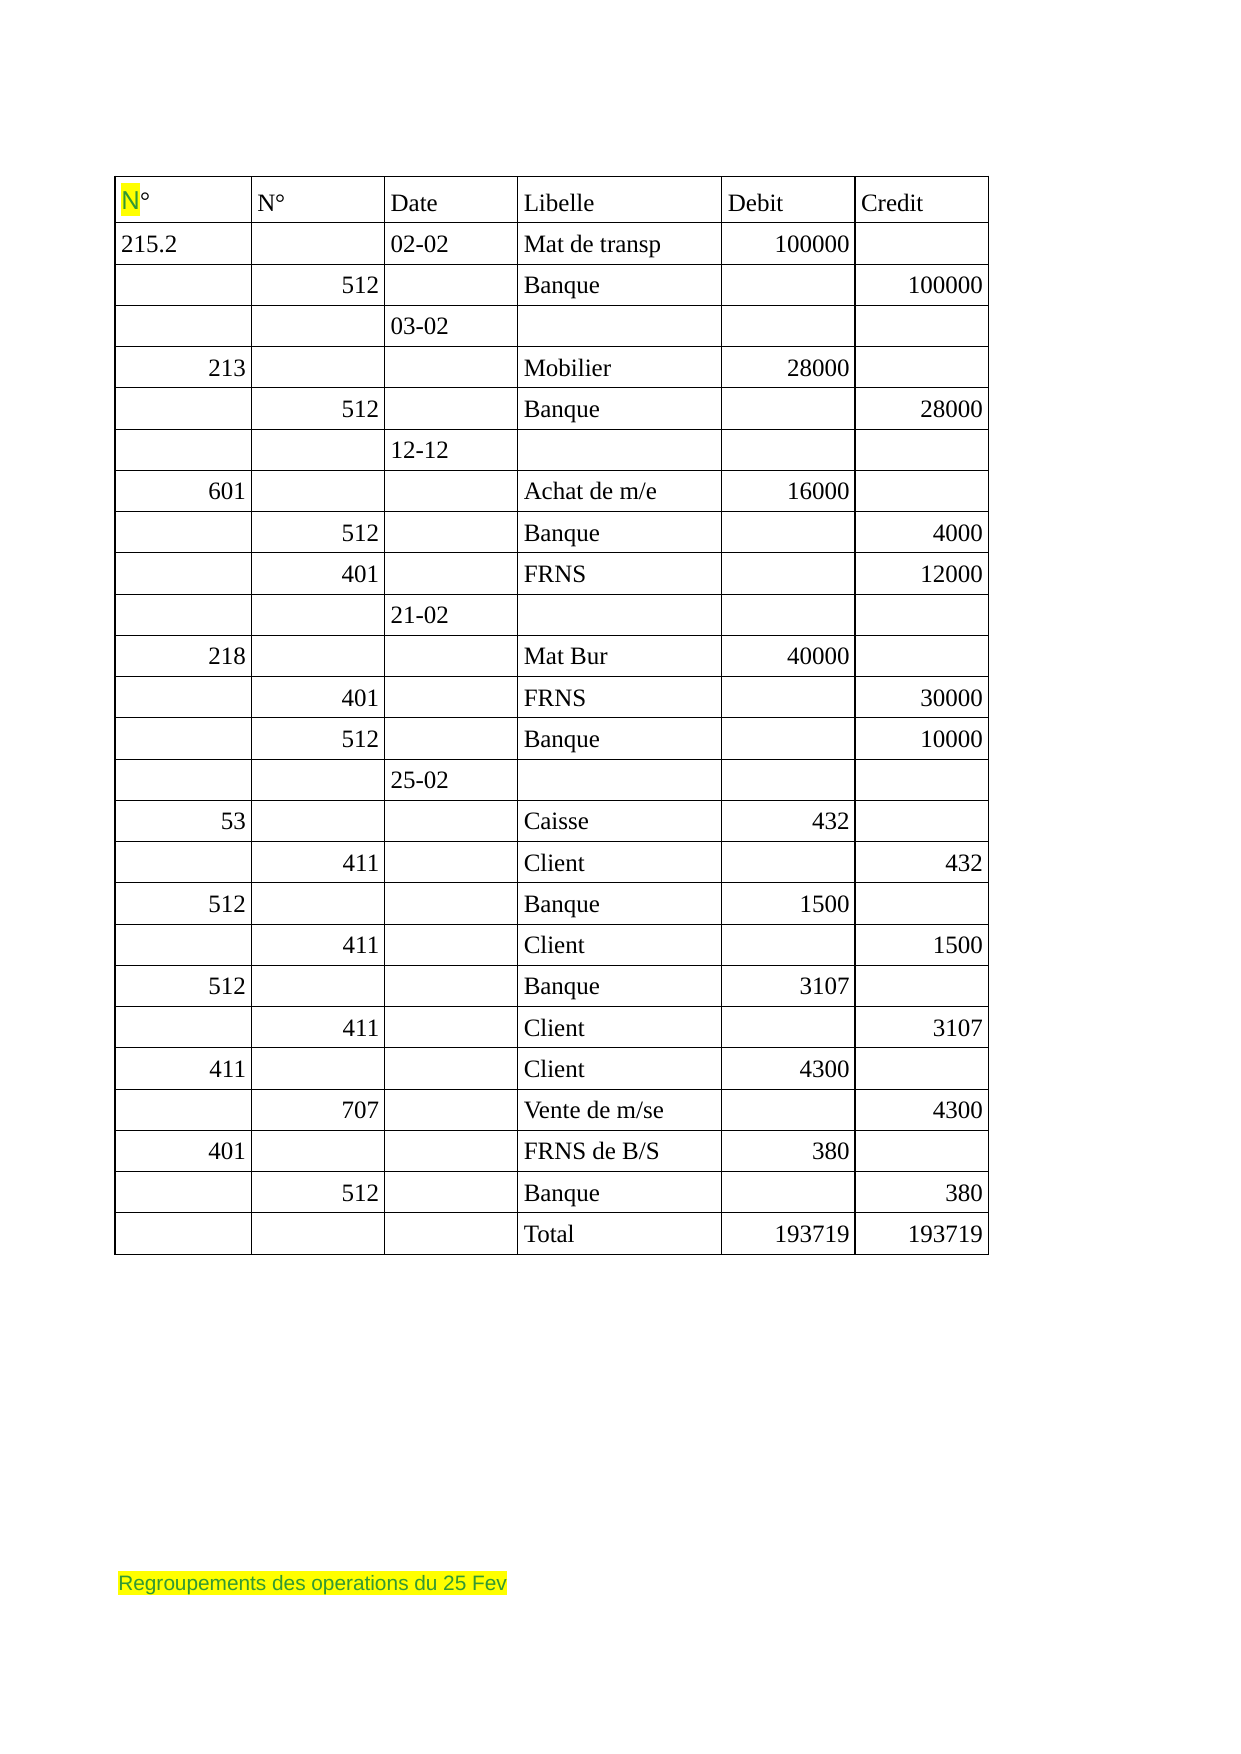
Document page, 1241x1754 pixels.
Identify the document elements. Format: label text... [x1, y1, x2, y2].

table_cell [116, 1172, 251, 1212]
table_cell [116, 265, 251, 305]
table_cell Caisse [518, 801, 721, 841]
table_cell Banque [518, 388, 721, 428]
table_cell 28000 [722, 347, 854, 387]
table_cell [856, 801, 988, 841]
table_cell [856, 760, 988, 800]
table_cell Achat de m/e [518, 471, 721, 511]
table_cell [722, 265, 854, 305]
table_cell [116, 677, 251, 717]
table_header N° [252, 177, 384, 222]
table_cell Client [518, 925, 721, 965]
table_cell 12000 [856, 553, 988, 593]
table_cell [116, 430, 251, 470]
table_cell 40000 [722, 636, 854, 676]
table_cell 512 [252, 1172, 384, 1212]
table_cell 411 [252, 1007, 384, 1047]
table_cell 432 [856, 842, 988, 882]
table_cell 3107 [722, 966, 854, 1006]
table_cell 512 [252, 388, 384, 428]
table_cell Banque [518, 512, 721, 552]
table_cell [116, 1007, 251, 1047]
table_cell [252, 430, 384, 470]
table_cell [385, 1172, 517, 1212]
table_cell 03-02 [385, 306, 517, 346]
table_cell 380 [856, 1172, 988, 1212]
table_cell [252, 1131, 384, 1171]
table_cell 100000 [856, 265, 988, 305]
table_cell 432 [722, 801, 854, 841]
table_cell [116, 718, 251, 758]
table_cell Banque [518, 718, 721, 758]
table_cell Vente de m/se [518, 1090, 721, 1130]
table_cell [116, 760, 251, 800]
table_cell [385, 966, 517, 1006]
table_cell [856, 1131, 988, 1171]
table_cell Client [518, 1007, 721, 1047]
table_cell 411 [252, 925, 384, 965]
table_cell 16000 [722, 471, 854, 511]
table_cell Client [518, 842, 721, 882]
table_cell [252, 760, 384, 800]
table_cell [116, 553, 251, 593]
table_header Libelle [518, 177, 721, 222]
table_cell [385, 265, 517, 305]
table_cell 12-12 [385, 430, 517, 470]
table_cell [252, 595, 384, 635]
table_header N° [116, 177, 251, 222]
table_cell [385, 1131, 517, 1171]
table_cell [856, 636, 988, 676]
table_cell [252, 966, 384, 1006]
table_cell Banque [518, 1172, 721, 1212]
table_cell [856, 883, 988, 923]
table_cell 4300 [856, 1090, 988, 1130]
table_cell 213 [116, 347, 251, 387]
table_cell [722, 1090, 854, 1130]
table_cell [252, 1213, 384, 1253]
table_cell [722, 925, 854, 965]
table_cell 02-02 [385, 223, 517, 263]
table_cell 10000 [856, 718, 988, 758]
table_cell 193719 [856, 1213, 988, 1253]
table_cell Banque [518, 265, 721, 305]
table_cell [385, 925, 517, 965]
table_cell 21-02 [385, 595, 517, 635]
table_cell [385, 1007, 517, 1047]
table_cell FRNS [518, 677, 721, 717]
table_cell [722, 553, 854, 593]
table_cell [116, 1213, 251, 1253]
table_cell [116, 1090, 251, 1130]
table_cell [722, 760, 854, 800]
table_header Debit [722, 177, 854, 222]
table_cell 512 [116, 966, 251, 1006]
table_cell Client [518, 1048, 721, 1088]
table_cell [385, 883, 517, 923]
table_cell 53 [116, 801, 251, 841]
table_cell 401 [252, 677, 384, 717]
table_cell [518, 306, 721, 346]
table_cell [116, 595, 251, 635]
table_cell [252, 1048, 384, 1088]
table_cell 401 [252, 553, 384, 593]
table_cell [385, 347, 517, 387]
table_cell 601 [116, 471, 251, 511]
table_cell FRNS de B/S [518, 1131, 721, 1171]
table_cell [856, 223, 988, 263]
table_cell [722, 677, 854, 717]
table_cell [385, 842, 517, 882]
table_cell 1500 [722, 883, 854, 923]
table_cell 512 [116, 883, 251, 923]
table_cell 215.2 [116, 223, 251, 263]
table_cell 411 [252, 842, 384, 882]
table_cell [722, 1172, 854, 1212]
table_cell [722, 306, 854, 346]
table_cell [385, 718, 517, 758]
table_cell 218 [116, 636, 251, 676]
table_cell Mat de transp [518, 223, 721, 263]
table_cell 707 [252, 1090, 384, 1130]
table_cell Total [518, 1213, 721, 1253]
table_cell 28000 [856, 388, 988, 428]
table_cell [385, 388, 517, 428]
table_cell [385, 553, 517, 593]
table_cell [385, 677, 517, 717]
table_cell Mobilier [518, 347, 721, 387]
table_cell [116, 388, 251, 428]
table_cell Banque [518, 966, 721, 1006]
table_header Credit [856, 177, 988, 222]
table_cell [518, 595, 721, 635]
table_cell [722, 718, 854, 758]
table_cell [252, 306, 384, 346]
table_cell 100000 [722, 223, 854, 263]
table_cell 401 [116, 1131, 251, 1171]
table_cell [722, 430, 854, 470]
table_cell [856, 430, 988, 470]
table_cell [116, 306, 251, 346]
table_cell 512 [252, 718, 384, 758]
table_cell [252, 636, 384, 676]
table_cell [385, 1213, 517, 1253]
table_header Date [385, 177, 517, 222]
table_cell [385, 471, 517, 511]
table_cell Banque [518, 883, 721, 923]
text Regroupements des operations du 25 Fev [118, 1571, 1122, 1595]
table_cell [252, 223, 384, 263]
table_cell [385, 801, 517, 841]
table_cell [385, 512, 517, 552]
table_cell 512 [252, 265, 384, 305]
table_cell [385, 1048, 517, 1088]
table_cell [385, 636, 517, 676]
table_cell [856, 595, 988, 635]
table_cell 25-02 [385, 760, 517, 800]
table_cell [856, 471, 988, 511]
table_cell [856, 306, 988, 346]
table_cell [722, 595, 854, 635]
table_cell 4000 [856, 512, 988, 552]
table_cell [518, 430, 721, 470]
table_cell 30000 [856, 677, 988, 717]
table_cell [252, 801, 384, 841]
table_cell 4300 [722, 1048, 854, 1088]
table_cell 193719 [722, 1213, 854, 1253]
table_cell [116, 842, 251, 882]
table_cell Mat Bur [518, 636, 721, 676]
table_cell [385, 1090, 517, 1130]
table_cell 380 [722, 1131, 854, 1171]
table_cell [856, 347, 988, 387]
table_cell FRNS [518, 553, 721, 593]
table_cell [252, 347, 384, 387]
table_cell 512 [252, 512, 384, 552]
table_cell [722, 512, 854, 552]
table_cell [856, 966, 988, 1006]
table_cell [252, 471, 384, 511]
table_cell [116, 925, 251, 965]
table_cell [722, 842, 854, 882]
table_cell [518, 760, 721, 800]
table_cell [722, 388, 854, 428]
table_cell [856, 1048, 988, 1088]
table_cell 1500 [856, 925, 988, 965]
table_cell 3107 [856, 1007, 988, 1047]
table_cell 411 [116, 1048, 251, 1088]
table_cell [722, 1007, 854, 1047]
table_cell [116, 512, 251, 552]
table_cell [252, 883, 384, 923]
